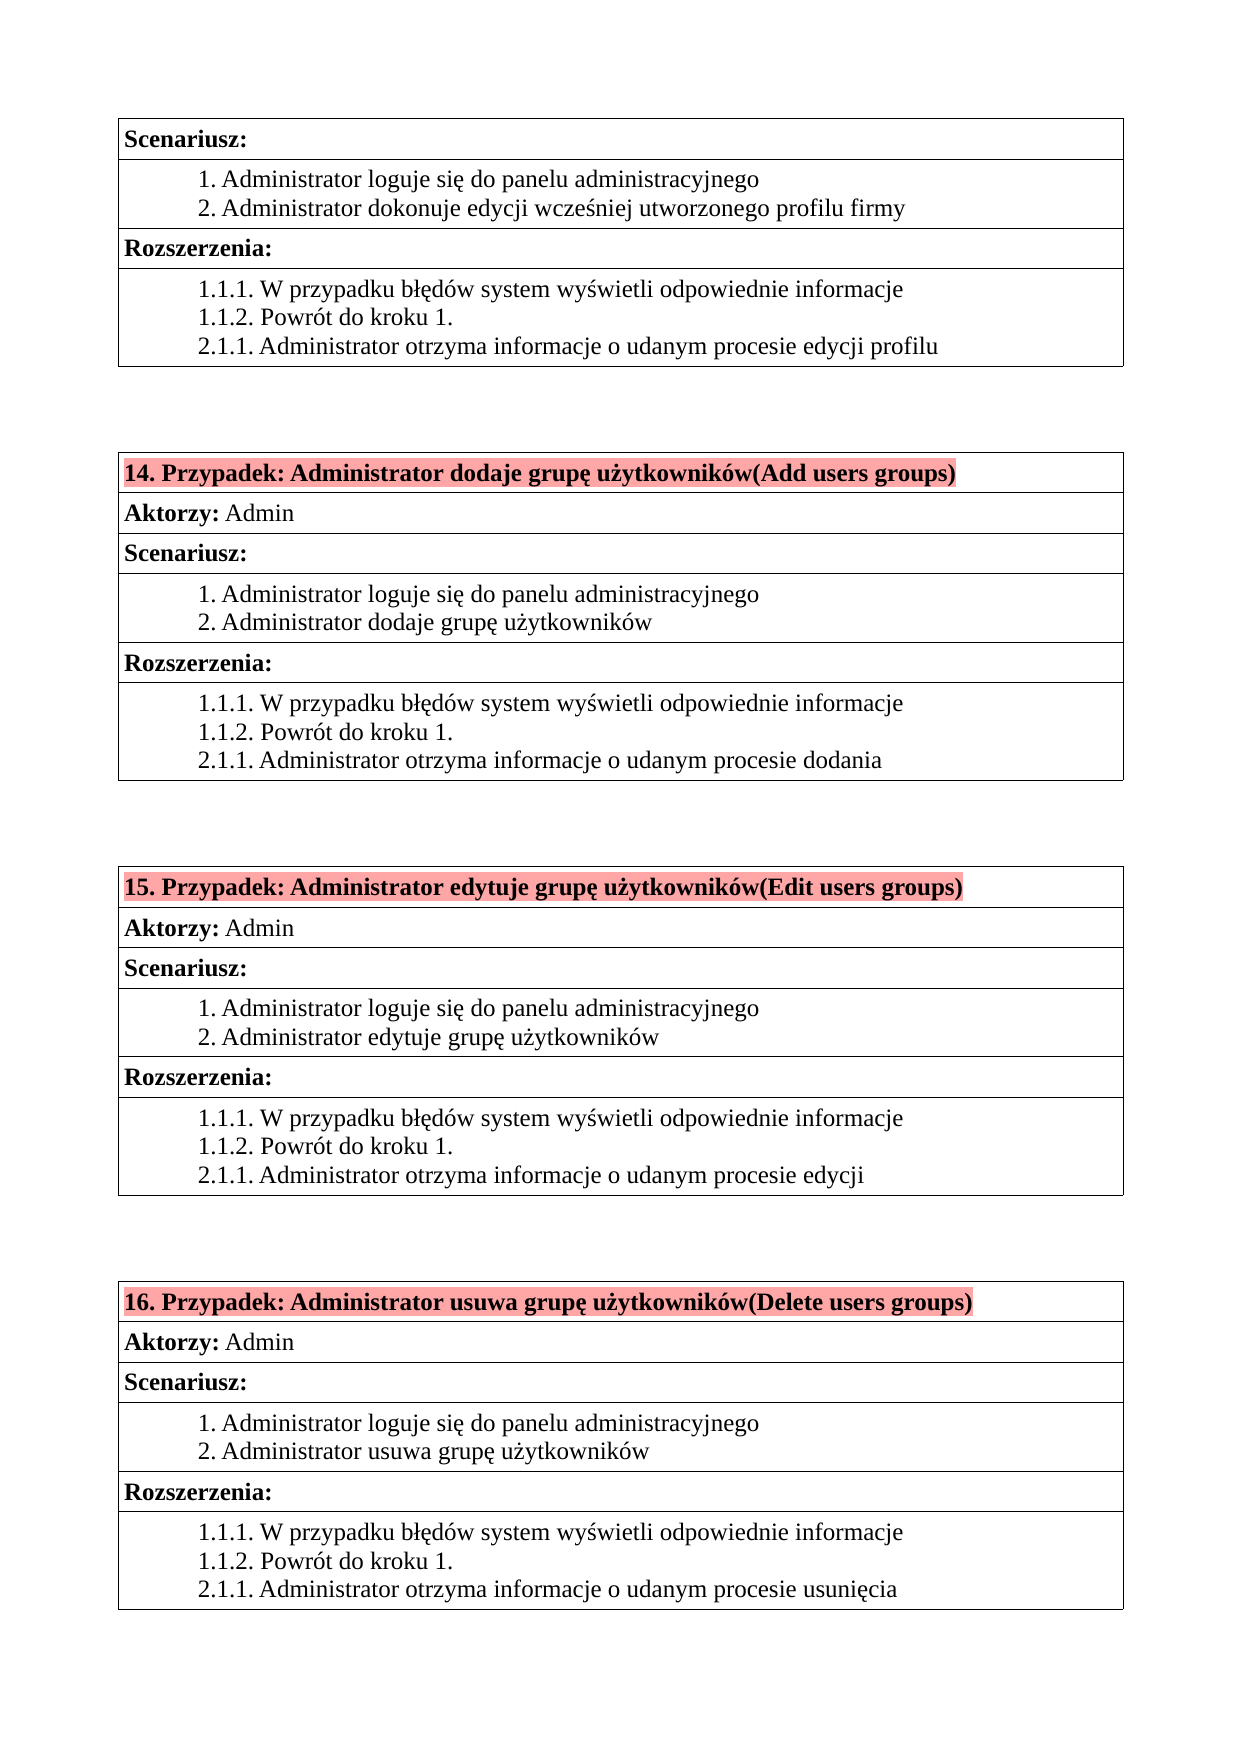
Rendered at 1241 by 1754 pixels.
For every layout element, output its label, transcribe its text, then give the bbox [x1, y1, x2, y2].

table_cell Scenariusz: [119, 1363, 1123, 1402]
table_cell 1. Administrator loguje się do panelu administracyjnego 2. Administrator dokonuje edycji wcześniej utworzonego profilu firmy [119, 160, 1123, 227]
table_cell 1.1.1. W przypadku błędów system wyświetli odpowiednie informacje 1.1.2. Powrót do kroku 1. 2.1.1. Administrator otrzyma informacje o udanym procesie edycji [119, 1098, 1123, 1194]
table_cell 1.1.1. W przypadku błędów system wyświetli odpowiednie informacje 1.1.2. Powrót do kroku 1. 2.1.1. Administrator otrzyma informacje o udanym procesie usunięcia [119, 1512, 1123, 1609]
table_cell Scenariusz: [119, 119, 1123, 158]
table_cell Scenariusz: [119, 948, 1123, 987]
table_cell 1. Administrator loguje się do panelu administracyjnego 2. Administrator dodaje grupę użytkowników [119, 574, 1123, 642]
table_cell 1. Administrator loguje się do panelu administracyjnego 2. Administrator usuwa grupę użytkowników [119, 1403, 1123, 1471]
table_cell 1.1.1. W przypadku błędów system wyświetli odpowiednie informacje 1.1.2. Powrót do kroku 1. 2.1.1. Administrator otrzyma informacje o udanym procesie dodania [119, 683, 1123, 780]
table_header 15. Przypadek: Administrator edytuje grupę użytkowników(Edit users groups) [119, 867, 1123, 907]
table_header 16. Przypadek: Administrator usuwa grupę użytkowników(Delete users groups) [119, 1282, 1123, 1321]
table_cell Scenariusz: [119, 534, 1123, 573]
table_header 14. Przypadek: Administrator dodaje grupę użytkowników(Add users groups) [119, 453, 1123, 492]
table_cell Aktorzy: Admin [119, 493, 1123, 533]
table_cell Rozszerzenia: [119, 643, 1123, 682]
table_cell Rozszerzenia: [119, 1472, 1123, 1511]
table_cell Rozszerzenia: [119, 229, 1123, 268]
table_cell 1.1.1. W przypadku błędów system wyświetli odpowiednie informacje 1.1.2. Powrót do kroku 1. 2.1.1. Administrator otrzyma informacje o udanym procesie edycji profilu [119, 269, 1123, 366]
table_cell Rozszerzenia: [119, 1057, 1123, 1097]
table_cell Aktorzy: Admin [119, 1322, 1123, 1362]
table_cell 1. Administrator loguje się do panelu administracyjnego 2. Administrator edytuje grupę użytkowników [119, 989, 1123, 1056]
table_cell Aktorzy: Admin [119, 908, 1123, 947]
